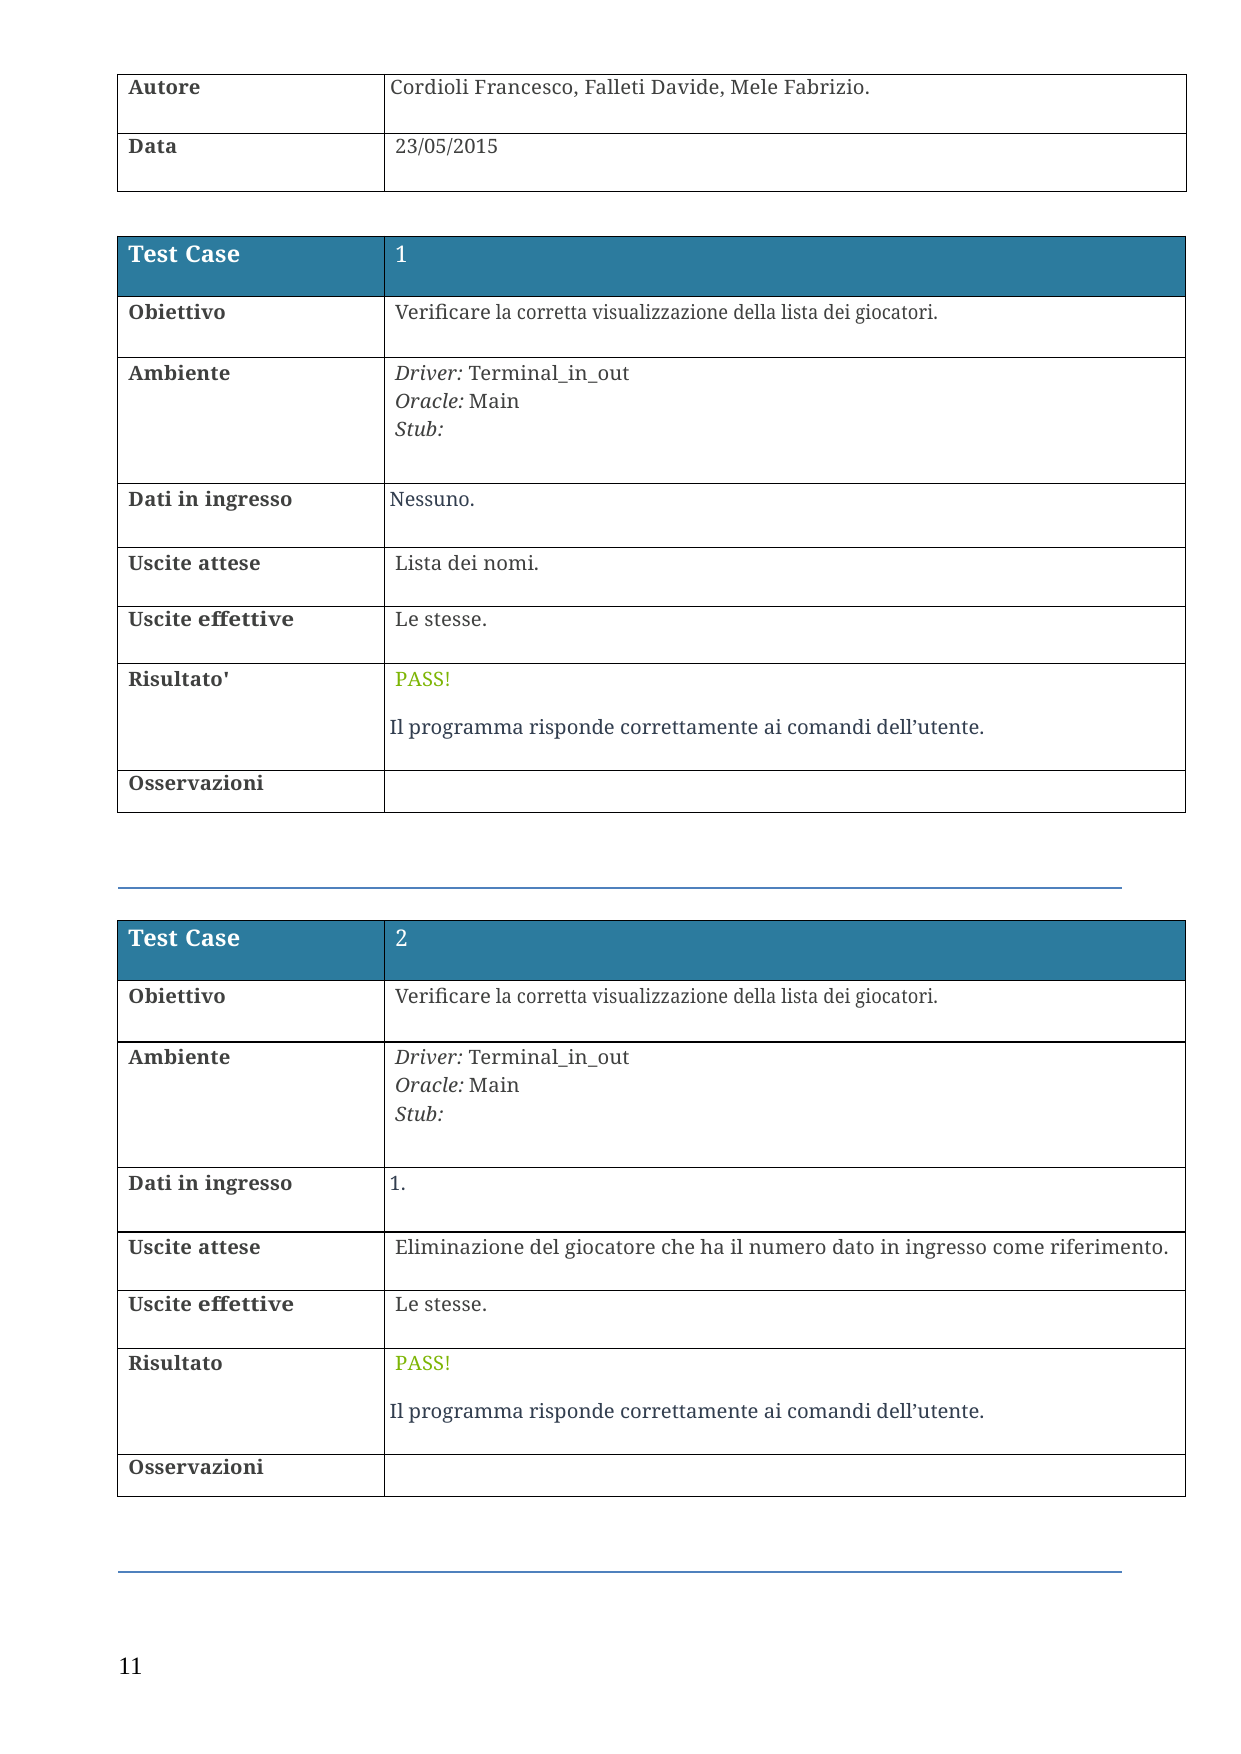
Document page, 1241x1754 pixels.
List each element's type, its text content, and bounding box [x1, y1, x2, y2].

table_cell [385, 771, 1185, 812]
table_cell [385, 1455, 1185, 1496]
table_cell Dati in ingresso [118, 1168, 384, 1231]
table_header Test Case [118, 237, 384, 296]
table_cell Driver: Terminal_in_out Oracle: Main Stub: [385, 358, 1185, 483]
table_cell Uscite attese [118, 548, 384, 606]
table_cell Osservazioni [118, 771, 384, 812]
table_cell Uscite attese [118, 1233, 384, 1290]
table_cell PASS! Il programma risponde correttamente ai comandi dell’utente. [385, 664, 1185, 769]
table_cell Obiettivo [118, 297, 384, 357]
table_cell Risultato' [118, 664, 384, 769]
table_cell 1. [385, 1168, 1185, 1231]
table_cell Cordioli Francesco, Falleti Davide, Mele Fabrizio. [385, 75, 1186, 132]
table_cell Lista dei nomi. [385, 548, 1185, 606]
table_cell Eliminazione del giocatore che ha il numero dato in ingresso come riferimento. [385, 1233, 1185, 1290]
table_cell Nessuno. [385, 484, 1185, 547]
table_cell PASS! Il programma risponde correttamente ai comandi dell’utente. [385, 1349, 1185, 1454]
table_cell Risultato [118, 1349, 384, 1454]
table_cell Uscite effettive [118, 1291, 384, 1347]
table_cell Le stesse. [385, 607, 1185, 663]
table_cell Verificare la corretta visualizzazione della lista dei giocatori. [385, 297, 1185, 357]
table_header 1 [385, 237, 1185, 296]
table_cell Le stesse. [385, 1291, 1185, 1347]
table_cell Verificare la corretta visualizzazione della lista dei giocatori. [385, 981, 1185, 1041]
table_cell 23/05/2015 [385, 134, 1186, 191]
table_cell Driver: Terminal_in_out Oracle: Main Stub: [385, 1043, 1185, 1167]
table_cell Data [118, 134, 384, 191]
table_cell Ambiente [118, 1043, 384, 1167]
table_cell Dati in ingresso [118, 484, 384, 547]
table_cell Uscite effettive [118, 607, 384, 663]
table_header Test Case [118, 921, 384, 980]
table_cell Obiettivo [118, 981, 384, 1041]
table_cell Autore [118, 75, 384, 132]
table_header 2 [385, 921, 1185, 980]
table_cell Ambiente [118, 358, 384, 483]
table_cell Osservazioni [118, 1455, 384, 1496]
